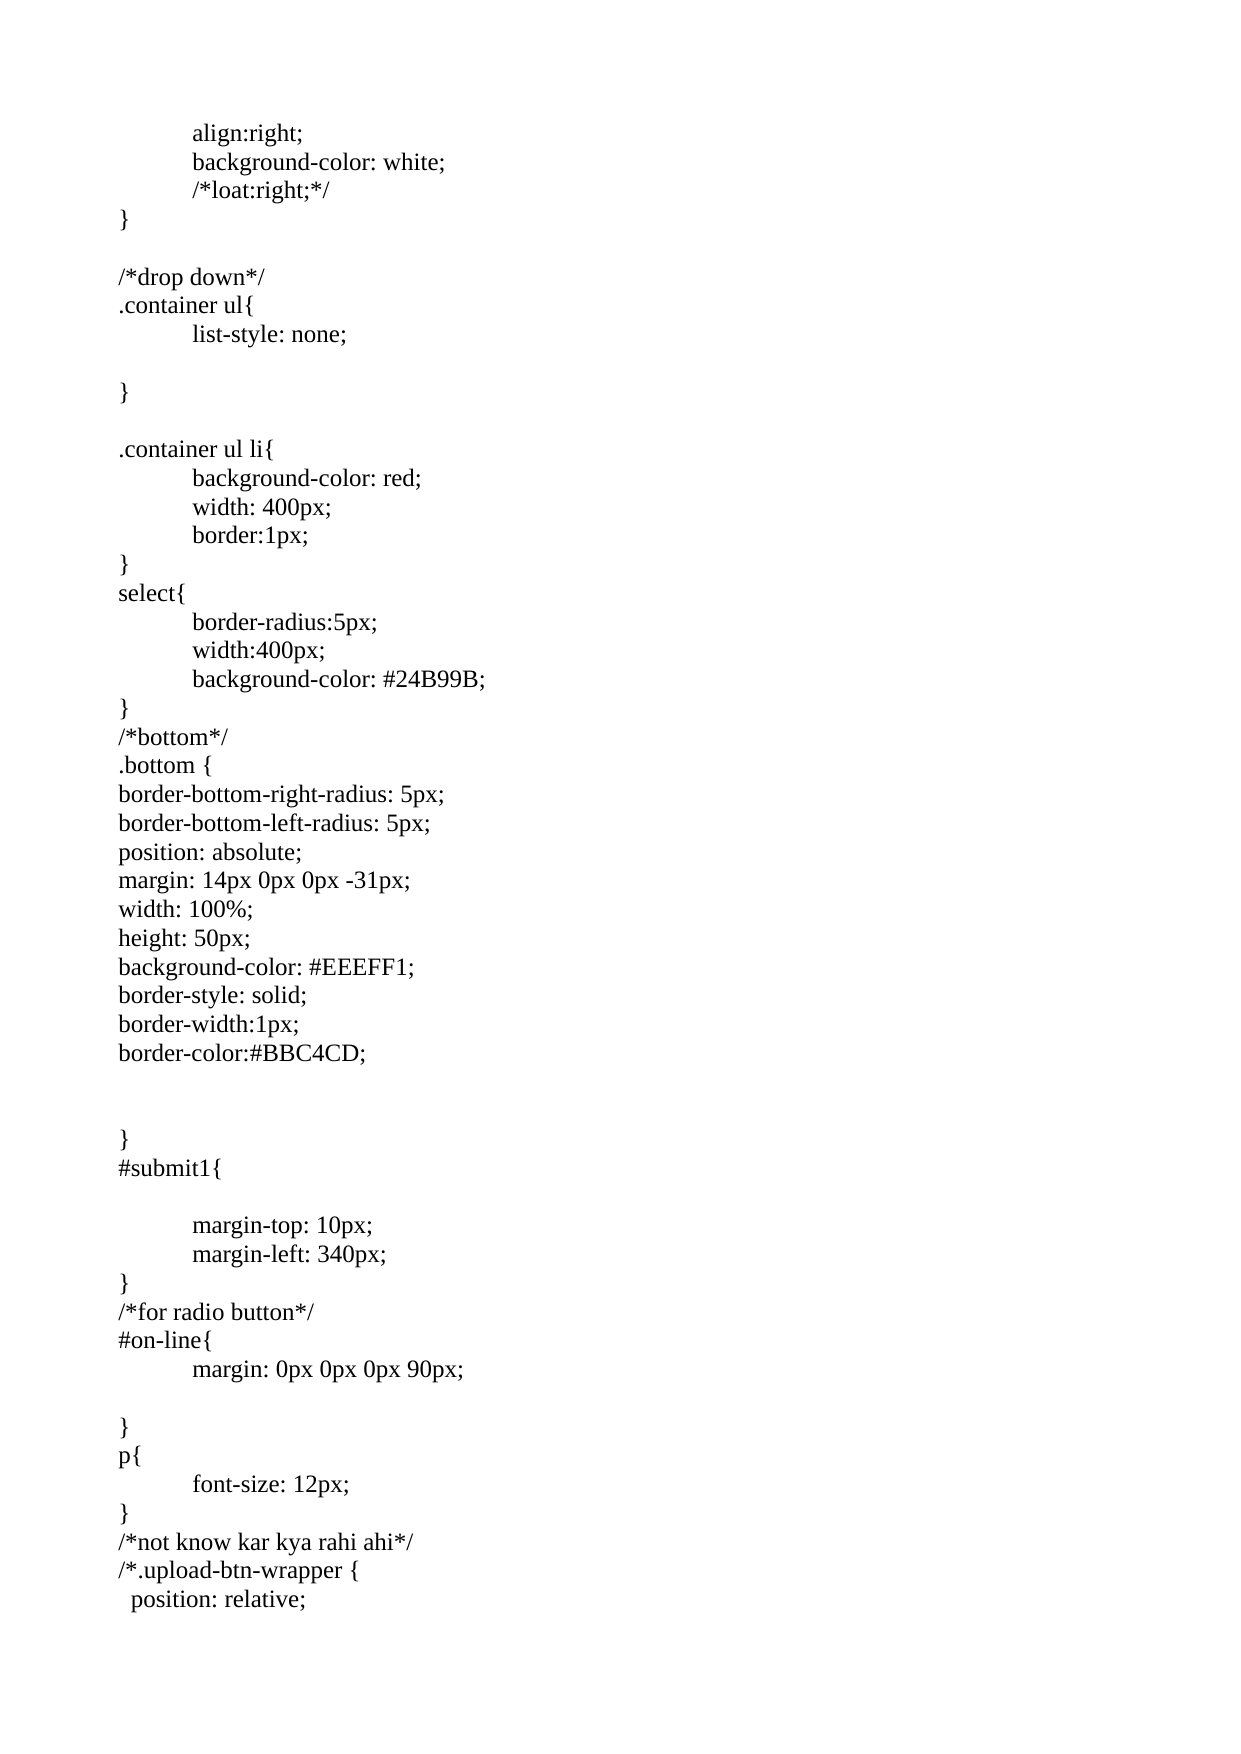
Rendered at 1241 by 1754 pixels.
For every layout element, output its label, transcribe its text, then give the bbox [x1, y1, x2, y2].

text } [118, 1124, 1122, 1153]
text /*for radio button*/ [118, 1297, 1122, 1326]
text /*loat:right;*/ [118, 176, 1122, 204]
text p{ [118, 1441, 1122, 1469]
text position: relative; [118, 1584, 1122, 1613]
text .container ul{ [118, 291, 1122, 319]
text width:400px; [118, 636, 1122, 664]
text border-radius:5px; [118, 607, 1122, 636]
text } [118, 204, 1122, 233]
text /*not know kar kya rahi ahi*/ [118, 1527, 1122, 1556]
text border-bottom-right-radius: 5px; [118, 779, 1122, 808]
text /*.upload-btn-wrapper { [118, 1556, 1122, 1584]
text } [118, 1412, 1122, 1441]
text } [118, 1498, 1122, 1527]
text /*bottom*/ [118, 722, 1122, 751]
text } [118, 377, 1122, 406]
text align:right; [118, 118, 1122, 147]
text /*drop down*/ [118, 262, 1122, 291]
text background-color: white; [118, 147, 1122, 176]
text .container ul li{ [118, 434, 1122, 463]
text margin: 14px 0px 0px -31px; [118, 866, 1122, 894]
text } [118, 549, 1122, 578]
text #submit1{ [118, 1153, 1122, 1182]
text margin-left: 340px; [118, 1239, 1122, 1268]
text position: absolute; [118, 837, 1122, 866]
text border-width:1px; [118, 1009, 1122, 1038]
text height: 50px; [118, 923, 1122, 952]
text border-color:#BBC4CD; [118, 1038, 1122, 1067]
text background-color: #24B99B; [118, 664, 1122, 693]
text background-color: #EEEFF1; [118, 952, 1122, 981]
text } [118, 1268, 1122, 1297]
text select{ [118, 578, 1122, 607]
text .bottom { [118, 751, 1122, 779]
text margin-top: 10px; [118, 1211, 1122, 1239]
text background-color: red; [118, 463, 1122, 492]
text border-style: solid; [118, 981, 1122, 1009]
text list-style: none; [118, 319, 1122, 348]
text width: 400px; [118, 492, 1122, 521]
text } [118, 693, 1122, 722]
text #on-line{ [118, 1326, 1122, 1354]
text width: 100%; [118, 894, 1122, 923]
text border-bottom-left-radius: 5px; [118, 808, 1122, 837]
text font-size: 12px; [118, 1469, 1122, 1498]
text border:1px; [118, 521, 1122, 549]
text margin: 0px 0px 0px 90px; [118, 1354, 1122, 1383]
